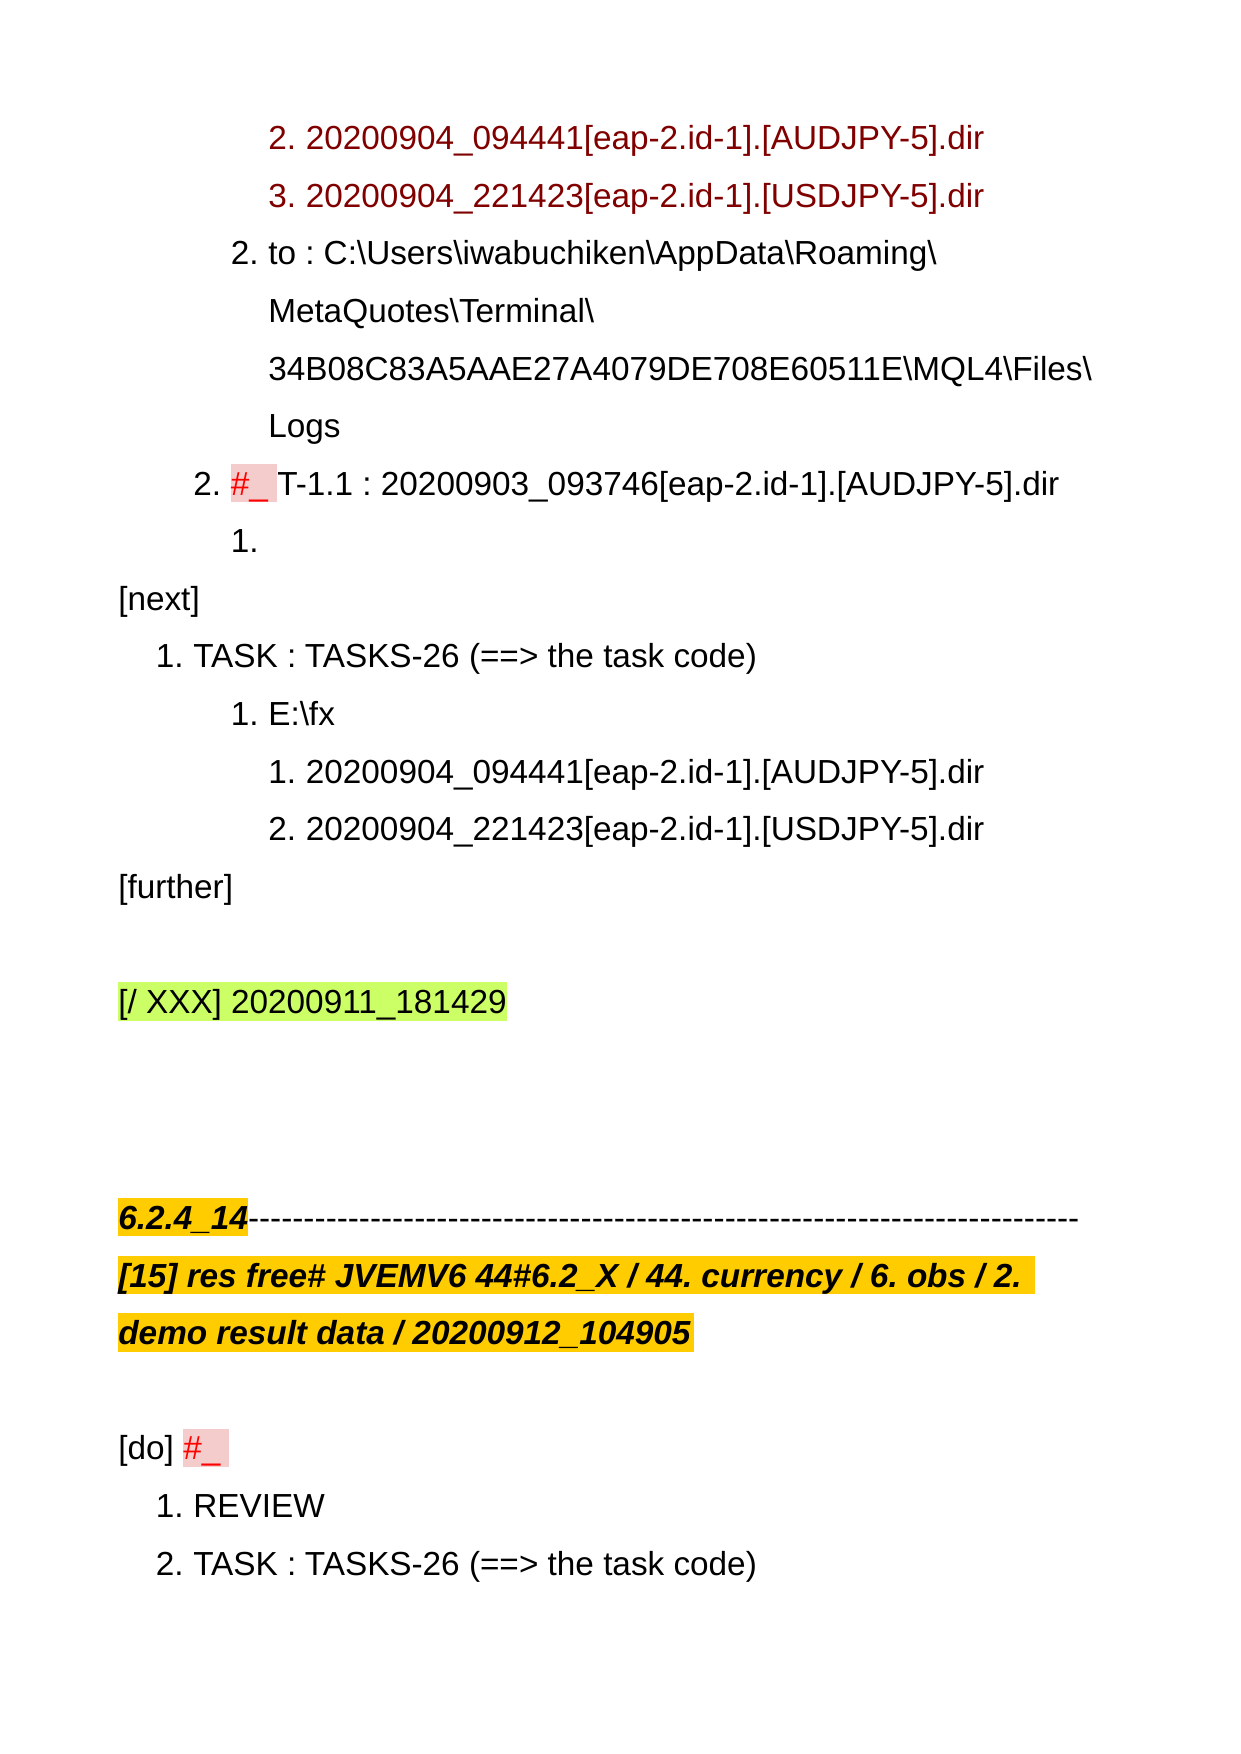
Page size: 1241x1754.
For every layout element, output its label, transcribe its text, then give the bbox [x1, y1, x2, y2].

list 20200904_094441[eap-2.id-1].[AUDJPY-5].dir [268, 752, 1122, 790]
text [next] [118, 579, 1122, 617]
list 20200904_094441[eap-2.id-1].[AUDJPY-5].dir [268, 118, 1122, 157]
text [/ XXX] 20200911_181429 [118, 924, 1122, 1021]
list TASK : TASKS-26 (==> the task code) [156, 1544, 1122, 1582]
text 6.2.4_14--------------------------------------------------------------------------- [118, 1198, 1122, 1236]
text [do] #_ [118, 1428, 1122, 1467]
list 20200904_221423[eap-2.id-1].[USDJPY-5].dir [268, 176, 1122, 214]
text [further] [118, 867, 1122, 905]
list TASK : TASKS-26 (==> the task code) [156, 637, 1122, 675]
list E:\fx [231, 694, 1122, 733]
list 20200904_221423[eap-2.id-1].[USDJPY-5].dir [268, 809, 1122, 848]
list REVIEW [156, 1486, 1122, 1524]
list to : C:\Users\iwabuchiken\AppData\Roaming\MetaQuotes\Terminal\34B08C83A5AAE27A4079DE708E60511E\MQL4\Files\Logs [231, 233, 1122, 444]
list #_ T-1.1 : 20200903_093746[eap-2.id-1].[AUDJPY-5].dir [193, 464, 1122, 502]
text [15] res free# JVEMV6 44#6.2_X / 44. currency / 6. obs / 2. demo result data / 20200912_104905 [118, 1256, 1122, 1352]
